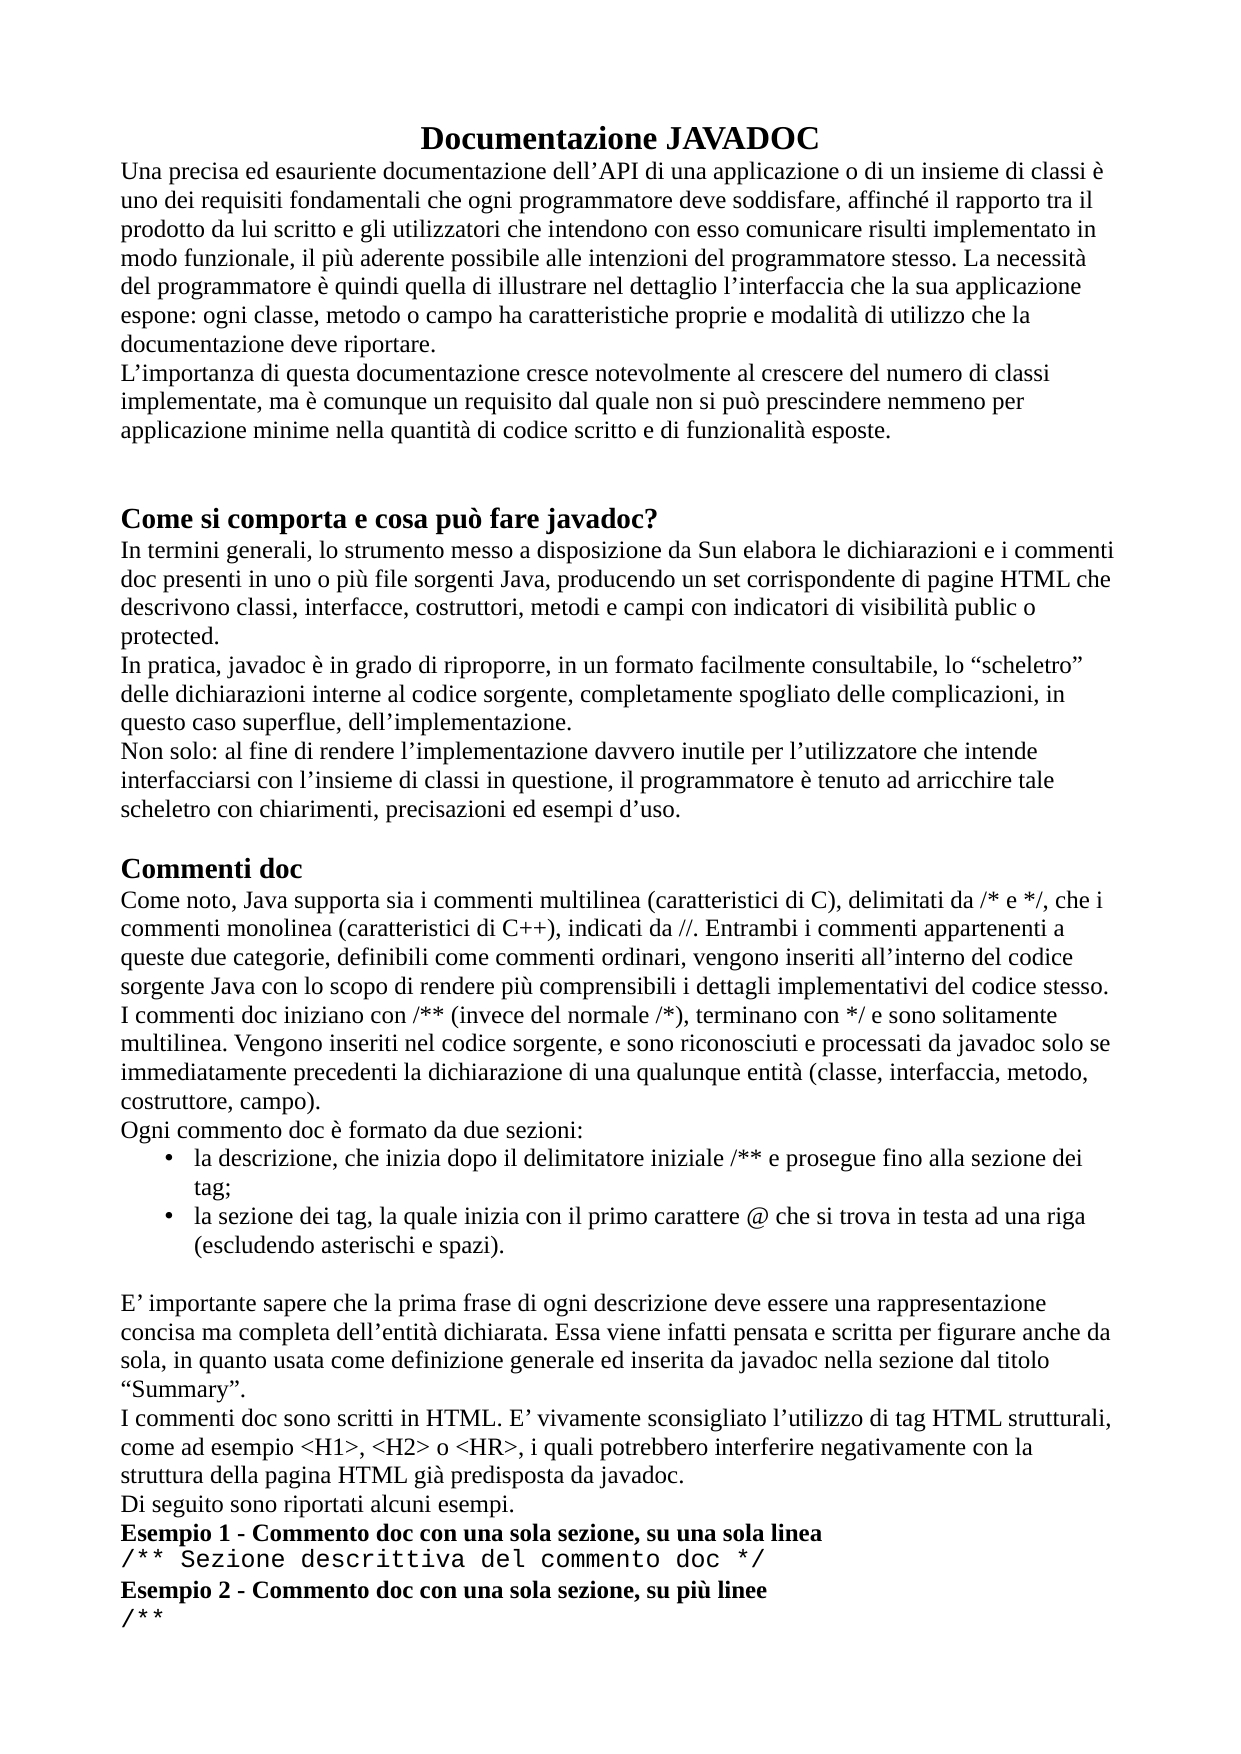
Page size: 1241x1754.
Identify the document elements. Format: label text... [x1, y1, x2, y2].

table_cell Come si comporta e cosa può fare javadoc? In termini generali, lo strumento messo a disposizione da Sun elabora le dichiarazioni e i commenti doc presenti in uno o più file sorgenti Java, producendo un set corrispondente di pagine HTML che descrivono classi, interfacce, costruttori, metodi e campi con indicatori di visibilità public o protected. In pratica, javadoc è in grado di riproporre, in un formato facilmente consultabile, lo “scheletro” delle dichiarazioni interne al codice sorgente, completamente spogliato delle complicazioni, in questo caso superflue, dell’implementazione. Non solo: al fine di rendere l’implementazione davvero inutile per l’utilizzatore che intende interfacciarsi con l’insieme di classi in questione, il programmatore è tenuto ad arricchire tale scheletro con chiarimenti, precisazioni ed esempi d’uso. Commenti doc Come noto, Java supporta sia i commenti multilinea (caratteristici di C), delimitati da /* e */, che i commenti monolinea (caratteristici di C++), indicati da //. Entrambi i commenti appartenenti a queste due categorie, definibili come commenti ordinari, vengono inseriti all’interno del codice sorgente Java con lo scopo di rendere più comprensibili i dettagli implementativi del codice stesso. I commenti doc iniziano con /** (invece del normale /*), terminano con */ e sono solitamente multilinea. Vengono inseriti nel codice sorgente, e sono riconosciuti e processati da javadoc solo se immediatamente precedenti la dichiarazione di una qualunque entità (classe, interfaccia, metodo, costruttore, campo). Ogni commento doc è formato da due sezioni: la descrizione, che inizia dopo il delimitatore iniziale /** e prosegue fino alla sezione dei tag; la sezione dei tag, la quale inizia con il primo carattere @ che si trova in testa ad una riga (escludendo asterischi e spazi). E’ importante sapere che la prima frase di ogni descrizione deve essere una rappresentazione concisa ma completa dell’entità dichiarata. Essa viene infatti pensata e scritta per figurare anche da sola, in quanto usata come definizione generale ed inserita da javadoc nella sezione dal titolo “Summary”. I commenti doc sono scritti in HTML. E’ vivamente sconsigliato l’utilizzo di tag HTML strutturali, come ad esempio <H1>, <H2> o <HR>, i quali potrebbero interferire negativamente con la struttura della pagina HTML già predisposta da javadoc. Di seguito sono riportati alcuni esempi. Esempio 1 - Commento doc con una sola sezione, su una sola linea /** Sezione descrittiva del commento doc */ Esempio 2 - Commento doc con una sola sezione, su più linee /** [120, 444, 1122, 1635]
table_header Una precisa ed esauriente documentazione dell’API di una applicazione o di un insieme di classi è uno dei requisiti fondamentali che ogni programmatore deve soddisfare, affinché il rapporto tra il prodotto da lui scritto e gli utilizzatori che intendono con esso comunicare risulti implementato in modo funzionale, il più aderente possibile alle intenzioni del programmatore stesso. La necessità del programmatore è quindi quella di illustrare nel dettaglio l’interfaccia che la sua applicazione espone: ogni classe, metodo o campo ha caratteristiche proprie e modalità di utilizzo che la documentazione deve riportare. L’importanza di questa documentazione cresce notevolmente al crescere del numero di classi implementate, ma è comunque un requisito dal quale non si può prescindere nemmeno per applicazione minime nella quantità di codice scritto e di funzionalità esposte. [120, 156, 1122, 444]
text Documentazione JAVADOC [118, 118, 1122, 156]
